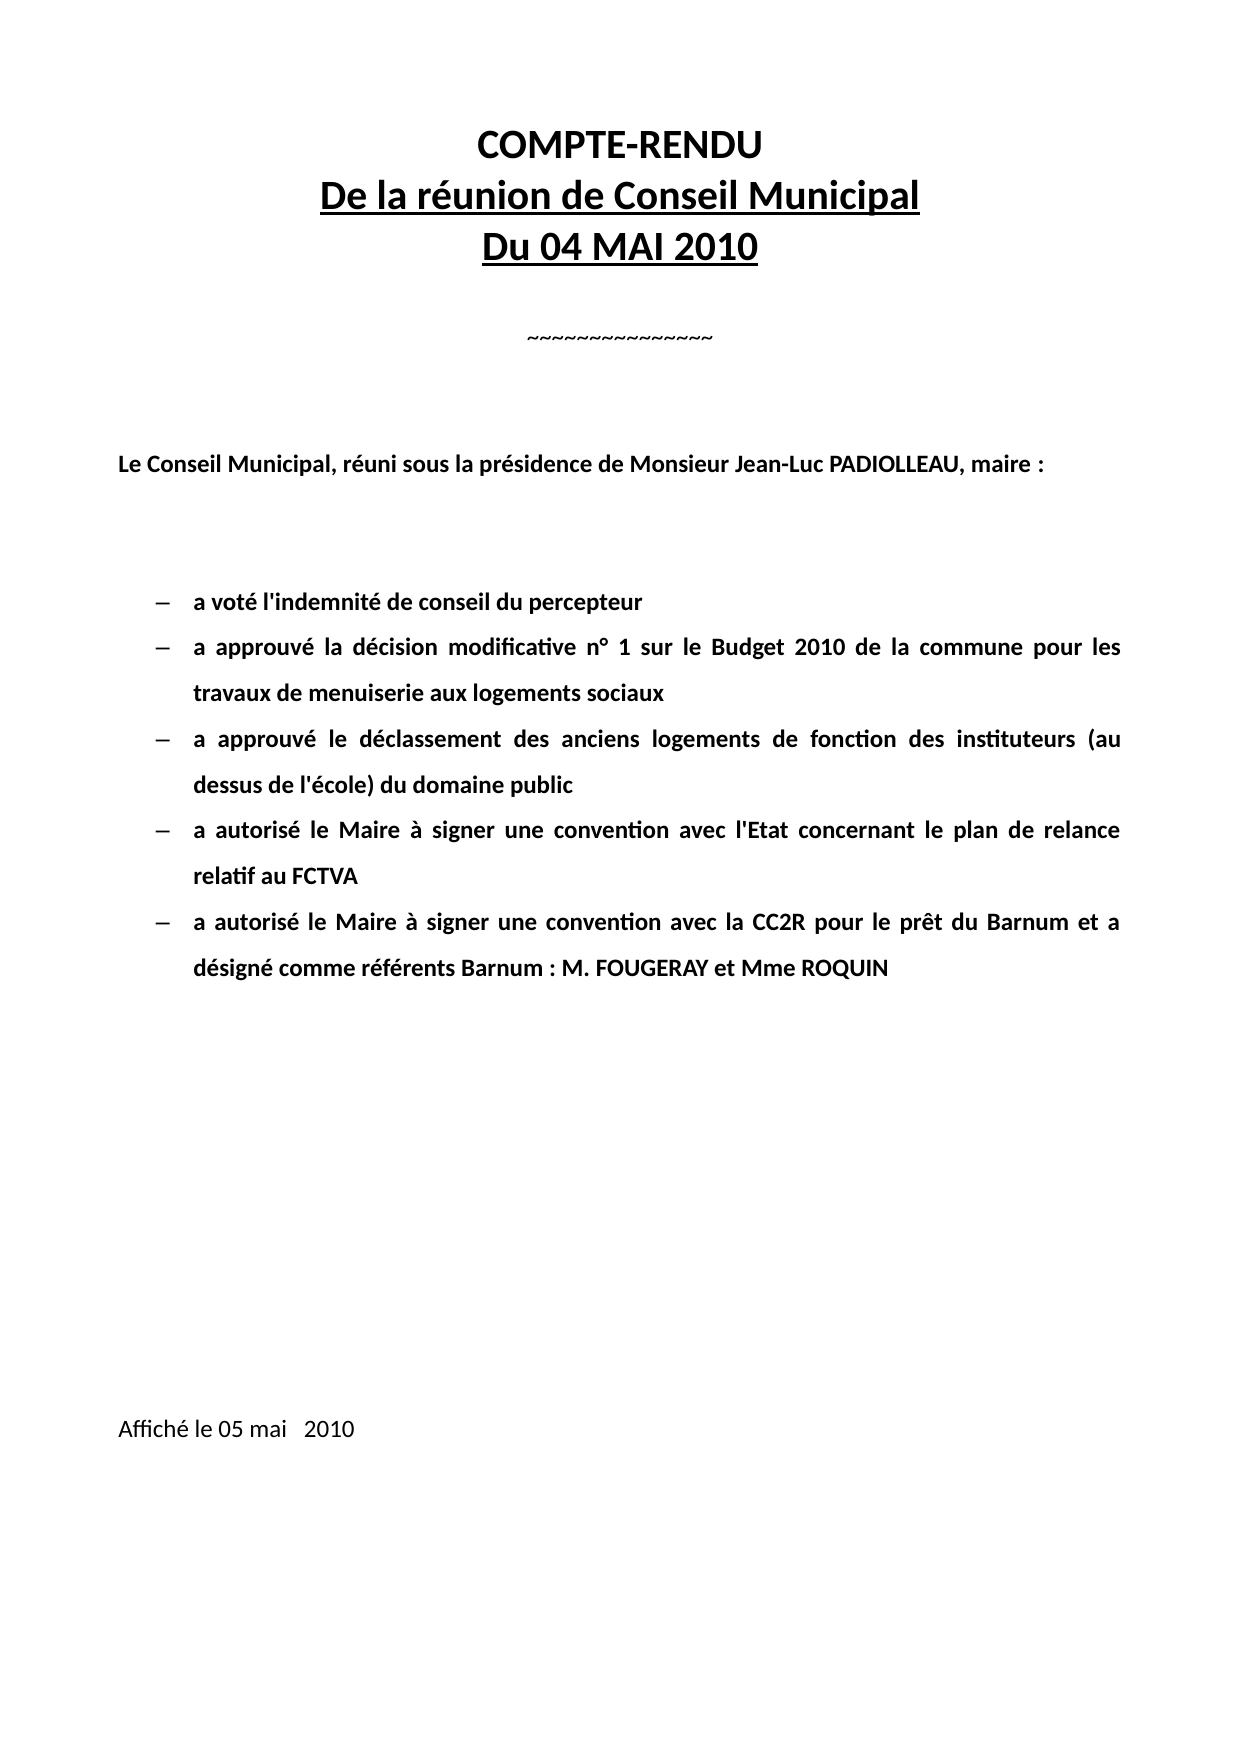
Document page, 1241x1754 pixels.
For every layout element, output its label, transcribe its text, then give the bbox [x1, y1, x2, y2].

list a approuvé le déclassement des anciens logements de fonction des instituteurs (au dessus de l'école) du domaine public [156, 723, 1122, 799]
text Affiché le 05 mai 2010 [118, 1413, 1122, 1443]
text Le Conseil Municipal, réuni sous la présidence de Monsieur Jean-Luc PADIOLLEAU, maire : [118, 448, 1122, 479]
list a approuvé la décision modificative n° 1 sur le Budget 2010 de la commune pour les travaux de menuiserie aux logements sociaux [156, 632, 1122, 708]
list a autorisé le Maire à signer une convention avec l'Etat concernant le plan de relance relatif au FCTVA [156, 814, 1122, 891]
text De la réunion de Conseil Municipal [118, 169, 1122, 220]
text Du 04 MAI 2010 [118, 220, 1122, 271]
text COMPTE-RENDU [118, 118, 1122, 169]
text ~~~~~~~~~~~~~~~ [118, 321, 1122, 352]
list a voté l'indemnité de conseil du percepteur [156, 586, 1122, 616]
list a autorisé le Maire à signer une convention avec la CC2R pour le prêt du Barnum et a désigné comme référents Barnum : M. FOUGERAY et Mme ROQUIN [156, 906, 1122, 982]
